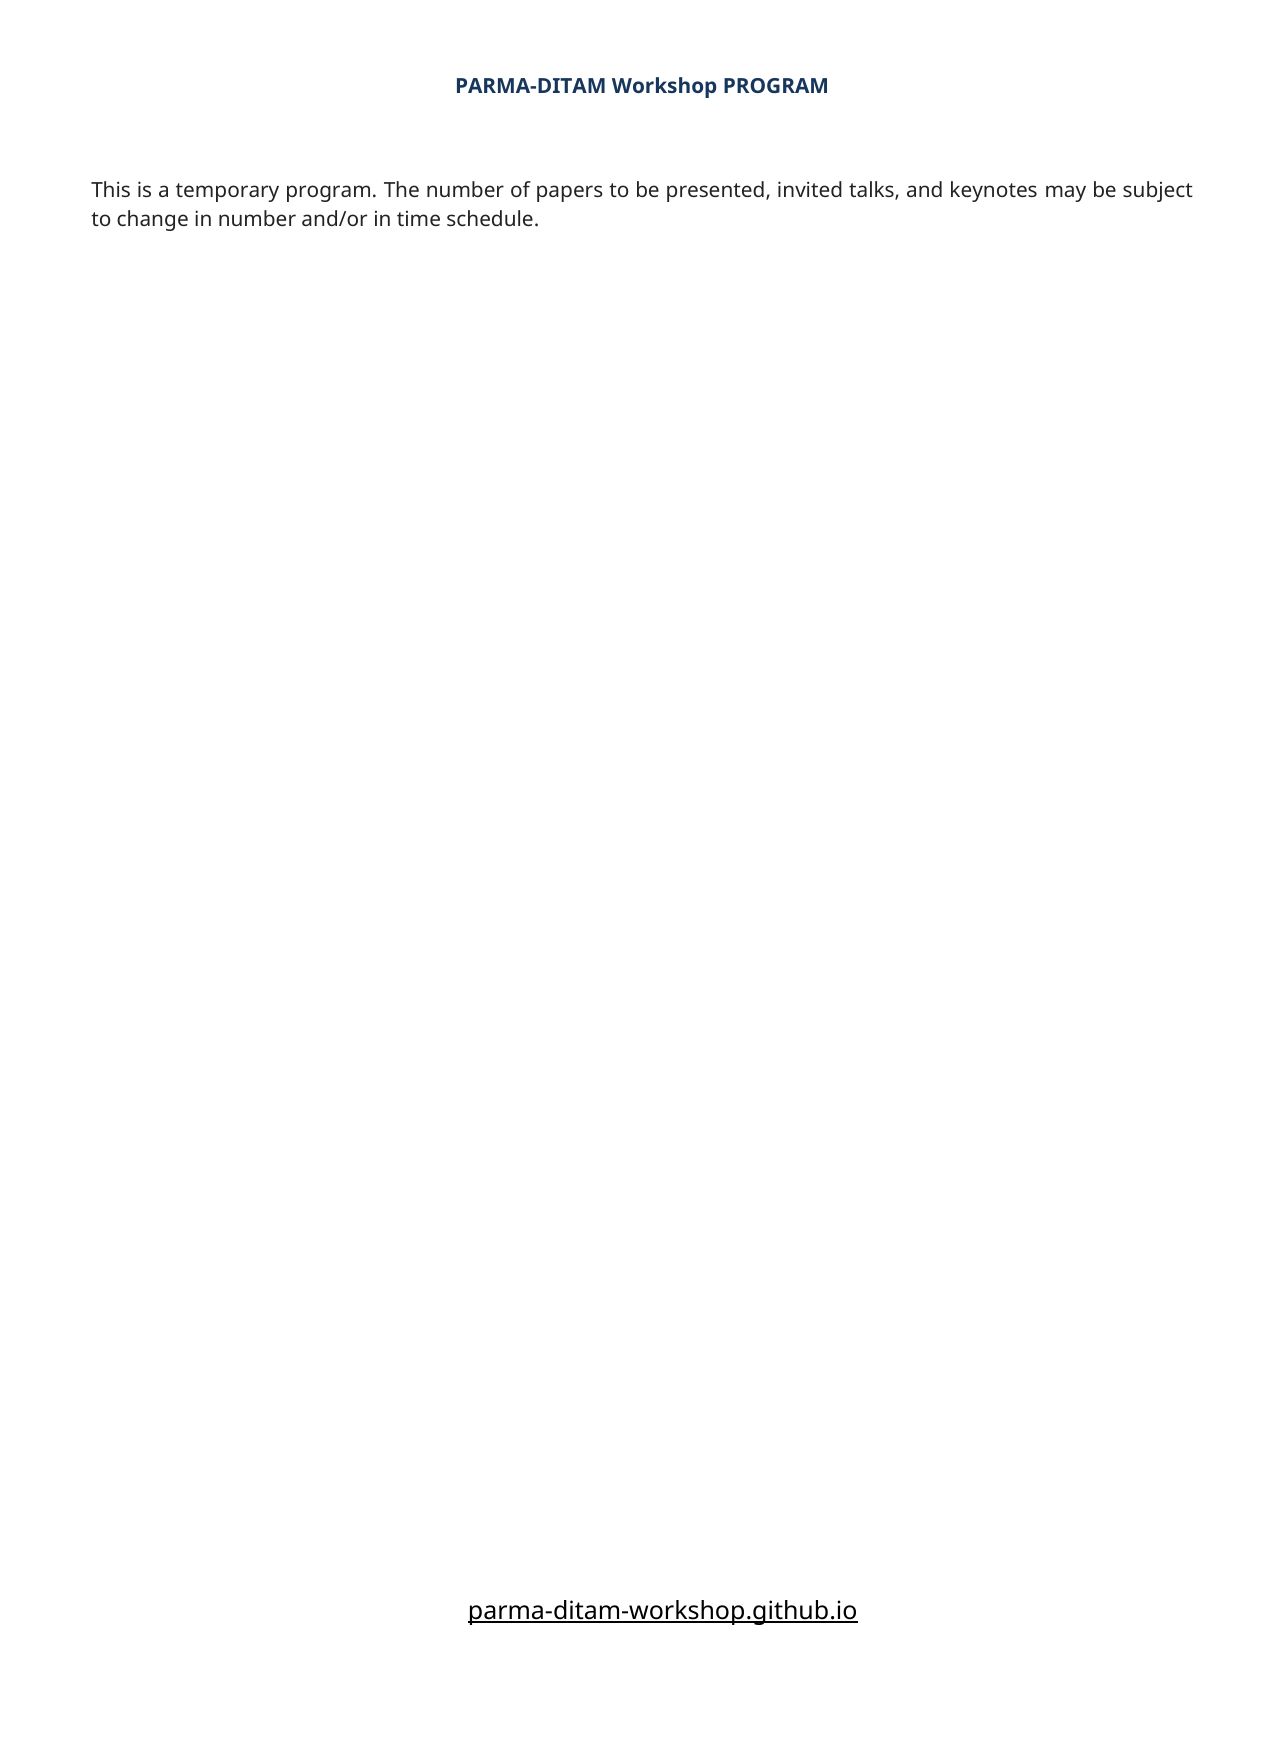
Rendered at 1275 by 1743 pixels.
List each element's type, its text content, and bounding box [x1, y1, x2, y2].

text This is a temporary program. The number of papers to be presented, invited talks, and keynotes may be subject to change in number and/or in time schedule. [91, 176, 1193, 232]
